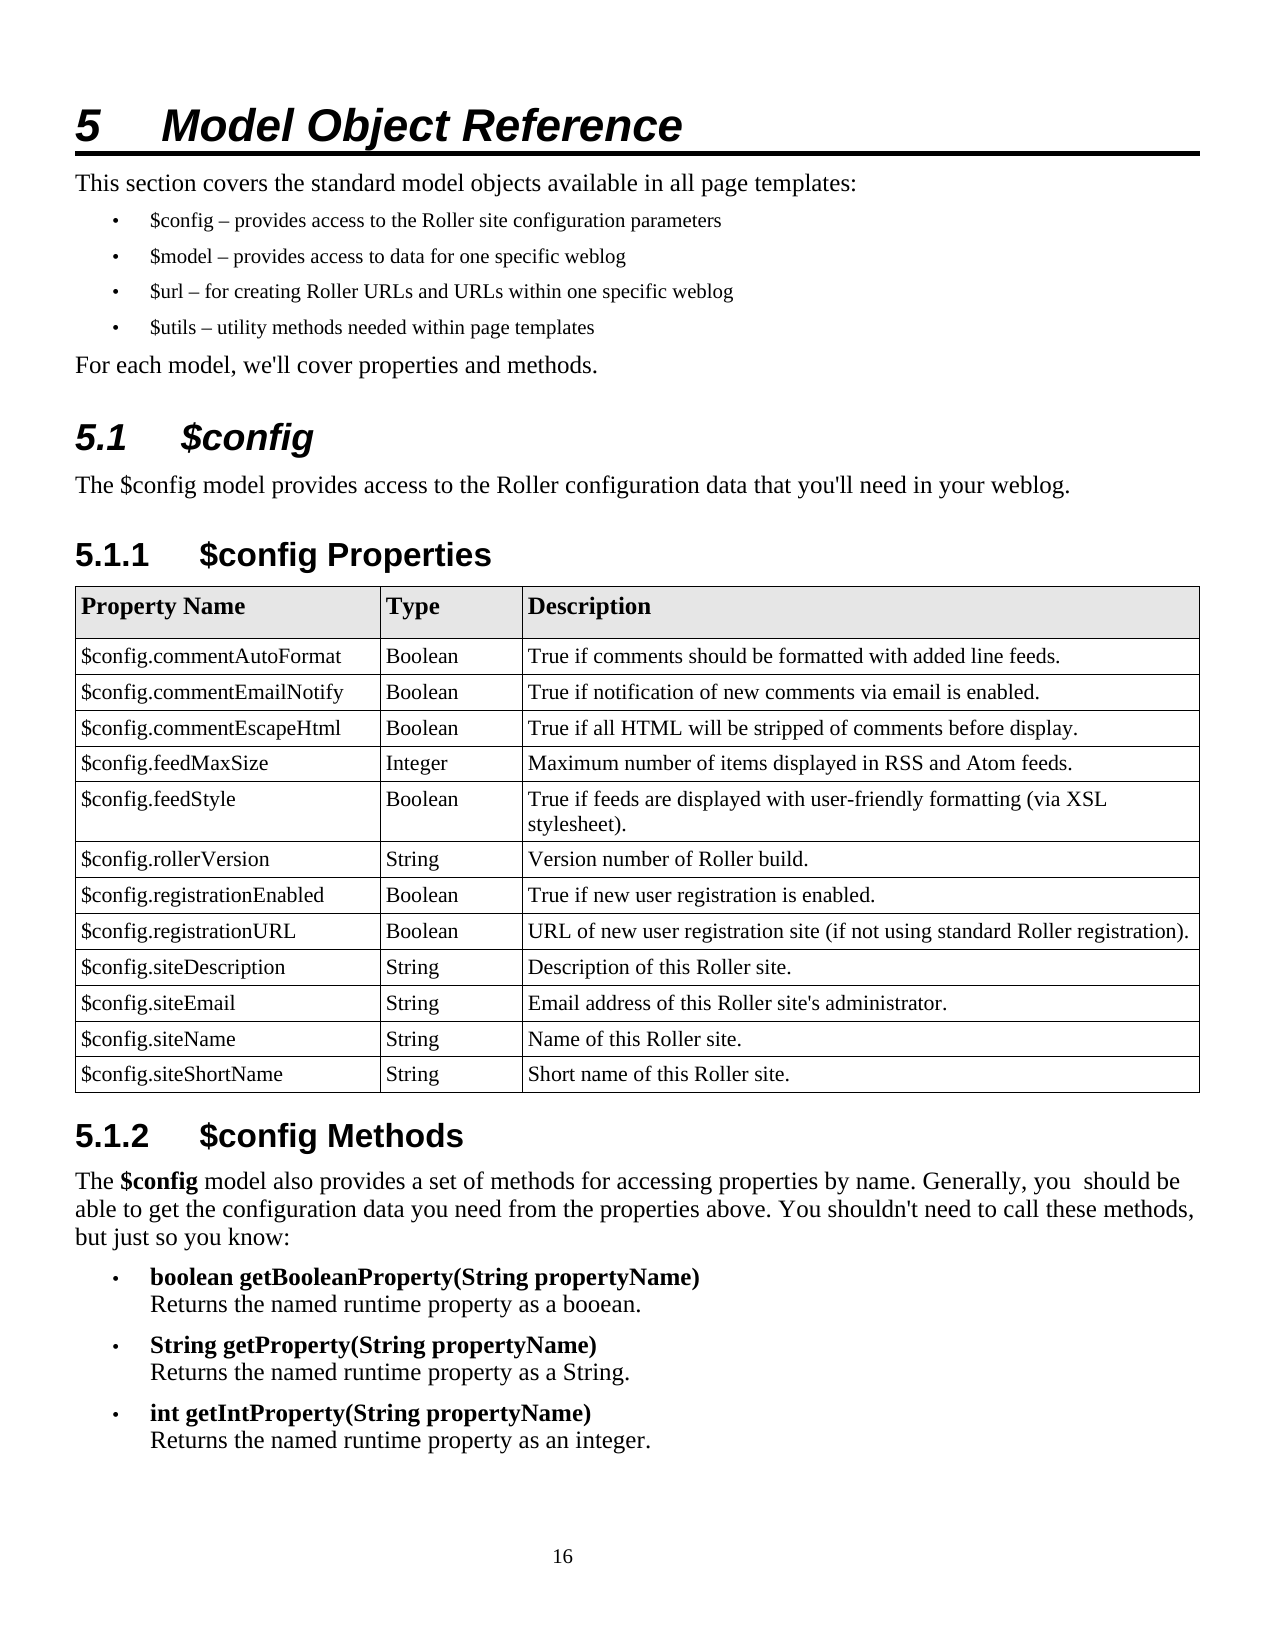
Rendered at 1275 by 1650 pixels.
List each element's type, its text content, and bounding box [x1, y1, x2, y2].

table_cell String [381, 1057, 522, 1092]
subtitle $config [75, 417, 1200, 459]
table_cell Maximum number of items displayed in RSS and Atom feeds. [523, 747, 1199, 781]
subtitle $config Methods [75, 1117, 1200, 1155]
list $url – for creating Roller URLs and URLs within one specific weblog [112, 280, 1200, 303]
table_cell True if all HTML will be stripped of comments before display. [523, 711, 1199, 746]
table_cell $config.rollerVersion [76, 842, 380, 877]
table_cell String [381, 842, 522, 877]
table_cell Boolean [381, 675, 522, 710]
table_cell $config.commentAutoFormat [76, 639, 380, 674]
table_cell $config.feedMaxSize [76, 747, 380, 781]
subtitle $config Properties [75, 536, 1200, 574]
table_cell True if comments should be formatted with added line feeds. [523, 639, 1199, 674]
table_cell Version number of Roller build. [523, 842, 1199, 877]
list int getIntProperty(String propertyName) Returns the named runtime property as an integer. [112, 1399, 1200, 1454]
text This section covers the standard model objects available in all page templates: [75, 169, 1200, 197]
table_cell $config.siteShortName [76, 1057, 380, 1092]
table_cell Name of this Roller site. [523, 1022, 1199, 1056]
table_header Type [381, 587, 522, 638]
table_cell Integer [381, 747, 522, 781]
table_cell $config.registrationURL [76, 914, 380, 949]
table_cell Description of this Roller site. [523, 950, 1199, 985]
table_cell $config.commentEscapeHtml [76, 711, 380, 746]
list $utils – utility methods needed within page templates [112, 316, 1200, 339]
subtitle Model Object Reference [75, 100, 1200, 151]
table_cell $config.feedStyle [76, 782, 380, 841]
table_cell String [381, 986, 522, 1021]
table_header Description [523, 587, 1199, 638]
list $model – provides access to data for one specific weblog [112, 245, 1200, 268]
table_cell Short name of this Roller site. [523, 1057, 1199, 1092]
table_cell Email address of this Roller site's administrator. [523, 986, 1199, 1021]
table_cell $config.siteDescription [76, 950, 380, 985]
table_cell Boolean [381, 914, 522, 949]
table_cell String [381, 950, 522, 985]
text The $config model also provides a set of methods for accessing properties by name. Generally, you should be able to get the configuration data you need from the properties above. You shouldn't need to call these methods, but just so you know: [75, 1167, 1200, 1250]
table_cell Boolean [381, 878, 522, 913]
table_cell $config.siteName [76, 1022, 380, 1056]
table_cell $config.registrationEnabled [76, 878, 380, 913]
table_cell $config.commentEmailNotify [76, 675, 380, 710]
text The $config model provides access to the Roller configuration data that you'll need in your weblog. [75, 471, 1200, 499]
table_cell Boolean [381, 639, 522, 674]
table_cell True if notification of new comments via email is enabled. [523, 675, 1199, 710]
table_cell URL of new user registration site (if not using standard Roller registration). [523, 914, 1199, 949]
table_cell Boolean [381, 711, 522, 746]
table_cell True if new user registration is enabled. [523, 878, 1199, 913]
list boolean getBooleanProperty(String propertyName) Returns the named runtime property as a booean. [112, 1263, 1200, 1318]
table_cell String [381, 1022, 522, 1056]
list $config – provides access to the Roller site configuration parameters [112, 209, 1200, 232]
table_cell True if feeds are displayed with user-friendly formatting (via XSL stylesheet). [523, 782, 1199, 841]
list String getProperty(String propertyName) Returns the named runtime property as a String. [112, 1331, 1200, 1386]
table_cell Boolean [381, 782, 522, 841]
table_cell $config.siteEmail [76, 986, 380, 1021]
text For each model, we'll cover properties and methods. [75, 352, 1200, 379]
table_header Property Name [76, 587, 380, 638]
